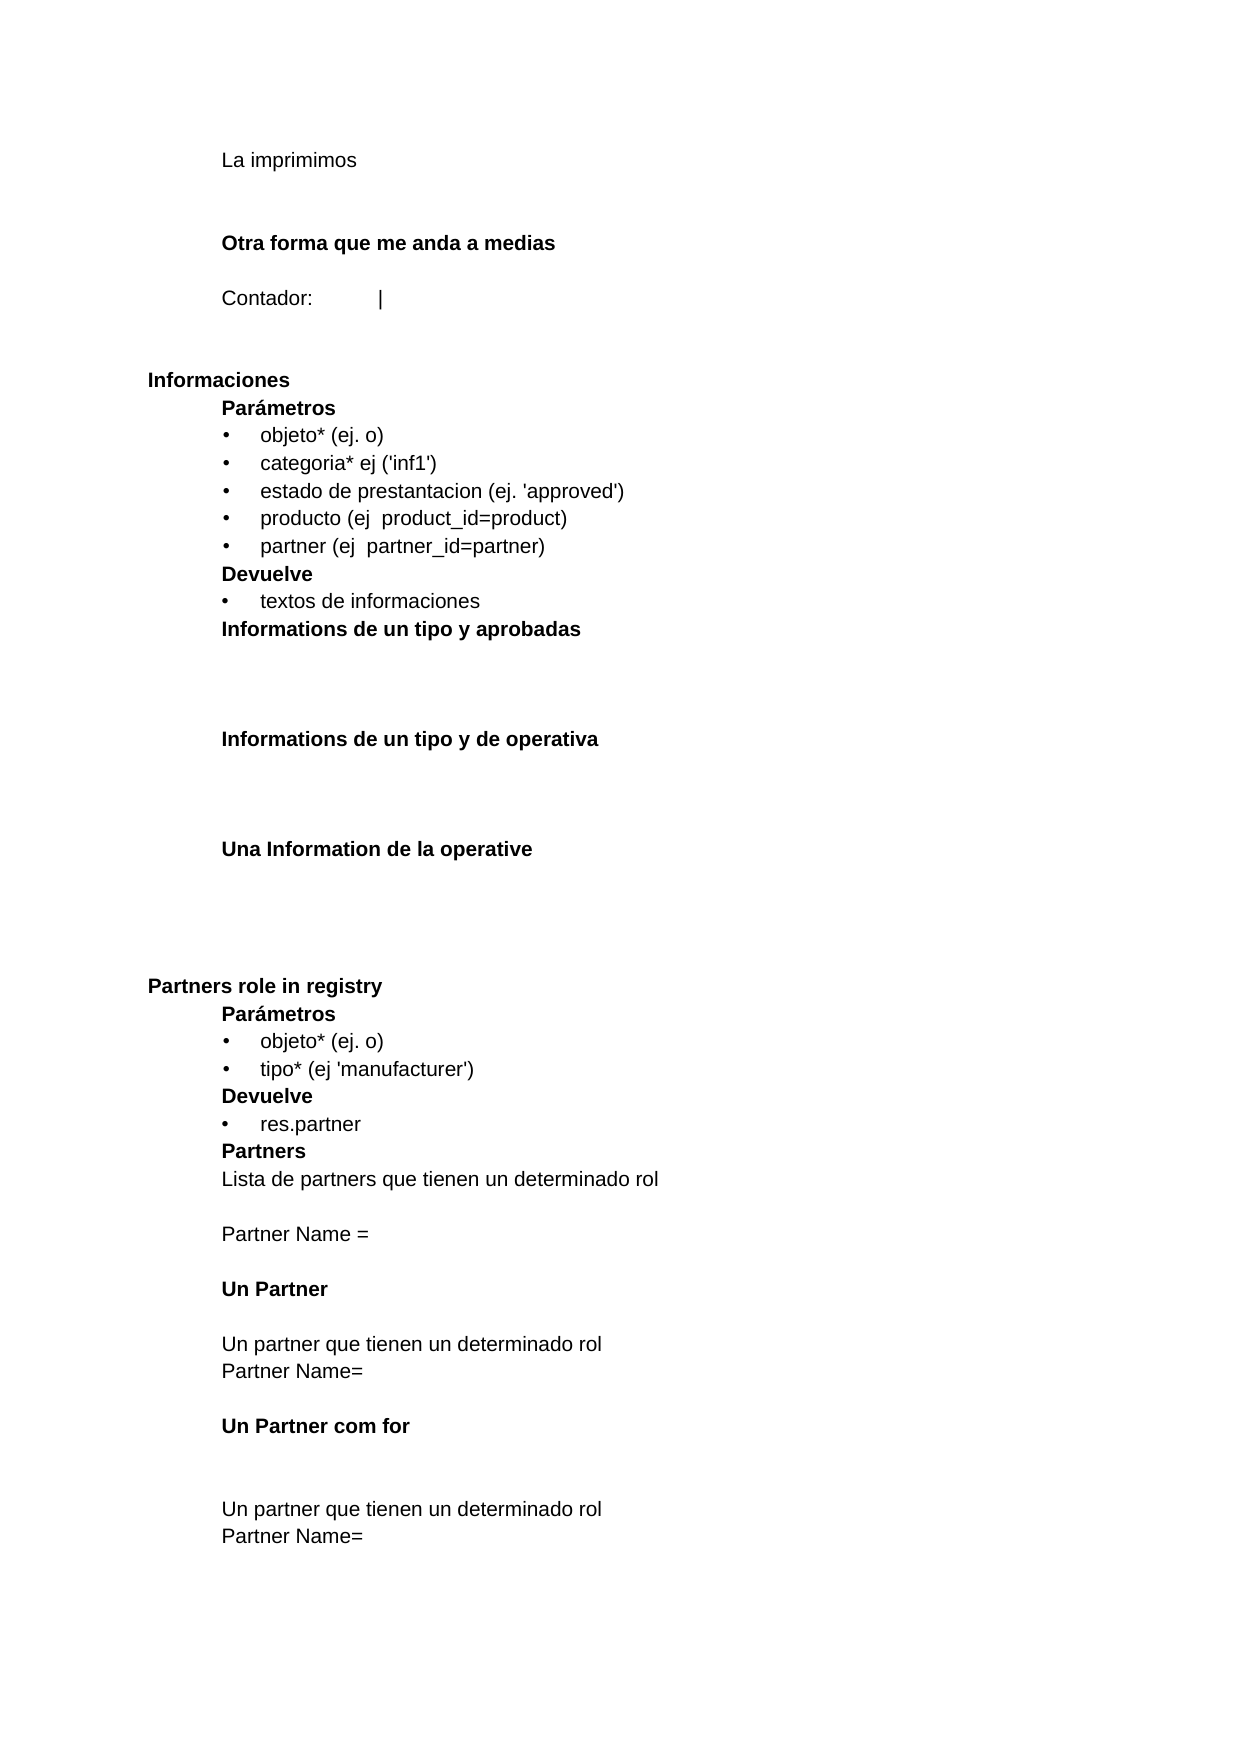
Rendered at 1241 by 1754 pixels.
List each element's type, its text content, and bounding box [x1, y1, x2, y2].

text Partner Name = <partner.name> [221, 1222, 1092, 1246]
text <inf> [221, 671, 1092, 695]
text Otra forma que me anda a medias [221, 231, 1092, 255]
text <for each="inc in range(count(o.study_presentation_ids))"> [221, 258, 1092, 282]
text Parámetros [148, 1001, 1092, 1025]
text Un Partner [148, 1277, 1092, 1301]
text Informaciones [148, 368, 1092, 392]
text Parámetros [148, 396, 1092, 420]
text Un partner que tienen un determinado rol [148, 1497, 1092, 1521]
text </if> [221, 121, 1092, 145]
text <for each="partner in partners(o, 'manufacturer')"> [148, 1194, 1092, 1218]
text Informations de un tipo y de operativa [148, 726, 1092, 750]
text <information(o, 'tipo1',partner_id=o.operative_id.partner_id)> [221, 891, 1092, 915]
text Partner Name= <partner.name> [148, 1524, 1092, 1548]
text <if test="myset({'test':myget('test')+1})"> [221, 93, 1092, 117]
text <inf> [221, 781, 1092, 805]
text Informations de un tipo y aprobadas [148, 616, 1092, 640]
text Partners role in registry [148, 974, 1092, 998]
text Una Information de la operative [221, 836, 1092, 860]
text Un partner que tienen un determinado rol [148, 1332, 1092, 1356]
text </for> [221, 809, 1092, 833]
text <for each="partner in partners(o, 'manufacturer')"> [148, 1469, 1092, 1493]
text </for> [221, 699, 1092, 723]
text <for each="inf in informations(o, 'tipo1','approved')"> [221, 644, 1092, 668]
text </for> [221, 313, 1092, 337]
list textos de informaciones [221, 589, 1092, 613]
list objeto* (ej. o) [223, 1029, 1092, 1053]
text Devuelve [221, 1084, 1092, 1108]
text <myget('test')> [221, 176, 1092, 200]
list categoria* ej ('inf1') [223, 451, 1092, 475]
text Partner Name= <partner(o, 'manufacturer').name> [148, 1359, 1092, 1383]
list producto (ej product_id=product) [223, 506, 1092, 530]
text <for each="inf in informations(o, 'tipo1',partner_id=o.operative_id.partner_id)"> [221, 754, 1092, 778]
list partner (ej partner_id=partner) [223, 534, 1092, 558]
text Lista de partners que tienen un determinado rol [148, 1167, 1092, 1191]
list estado de prestantacion (ej. 'approved') [223, 478, 1092, 503]
text Partners [148, 1139, 1092, 1163]
text Un Partner com for [148, 1414, 1092, 1438]
text </for> [221, 1249, 1092, 1273]
list tipo* (ej 'manufacturer') [223, 1057, 1092, 1081]
text Devuelve [221, 561, 1092, 585]
text </if> [221, 1387, 1092, 1411]
text La imprimimos [221, 148, 1092, 172]
text </if> [221, 1579, 1092, 1603]
text Contador: <inc> | <o.study_presentation_ids[inc].study_id.name> [221, 286, 1092, 310]
list res.partner [221, 1112, 1092, 1136]
text </for> [221, 1552, 1092, 1576]
text <if test="partner(o, 'manufacturer')"> [148, 1304, 1092, 1328]
text <if test="information(o, 'tipo1',partner_id=o.operative_id.partner_id)"> [221, 864, 1092, 888]
text </if> [221, 919, 1092, 943]
list objeto* (ej. o) [223, 423, 1092, 447]
text <if test="partner(o, 'manufacturer')"> [148, 1442, 1092, 1466]
